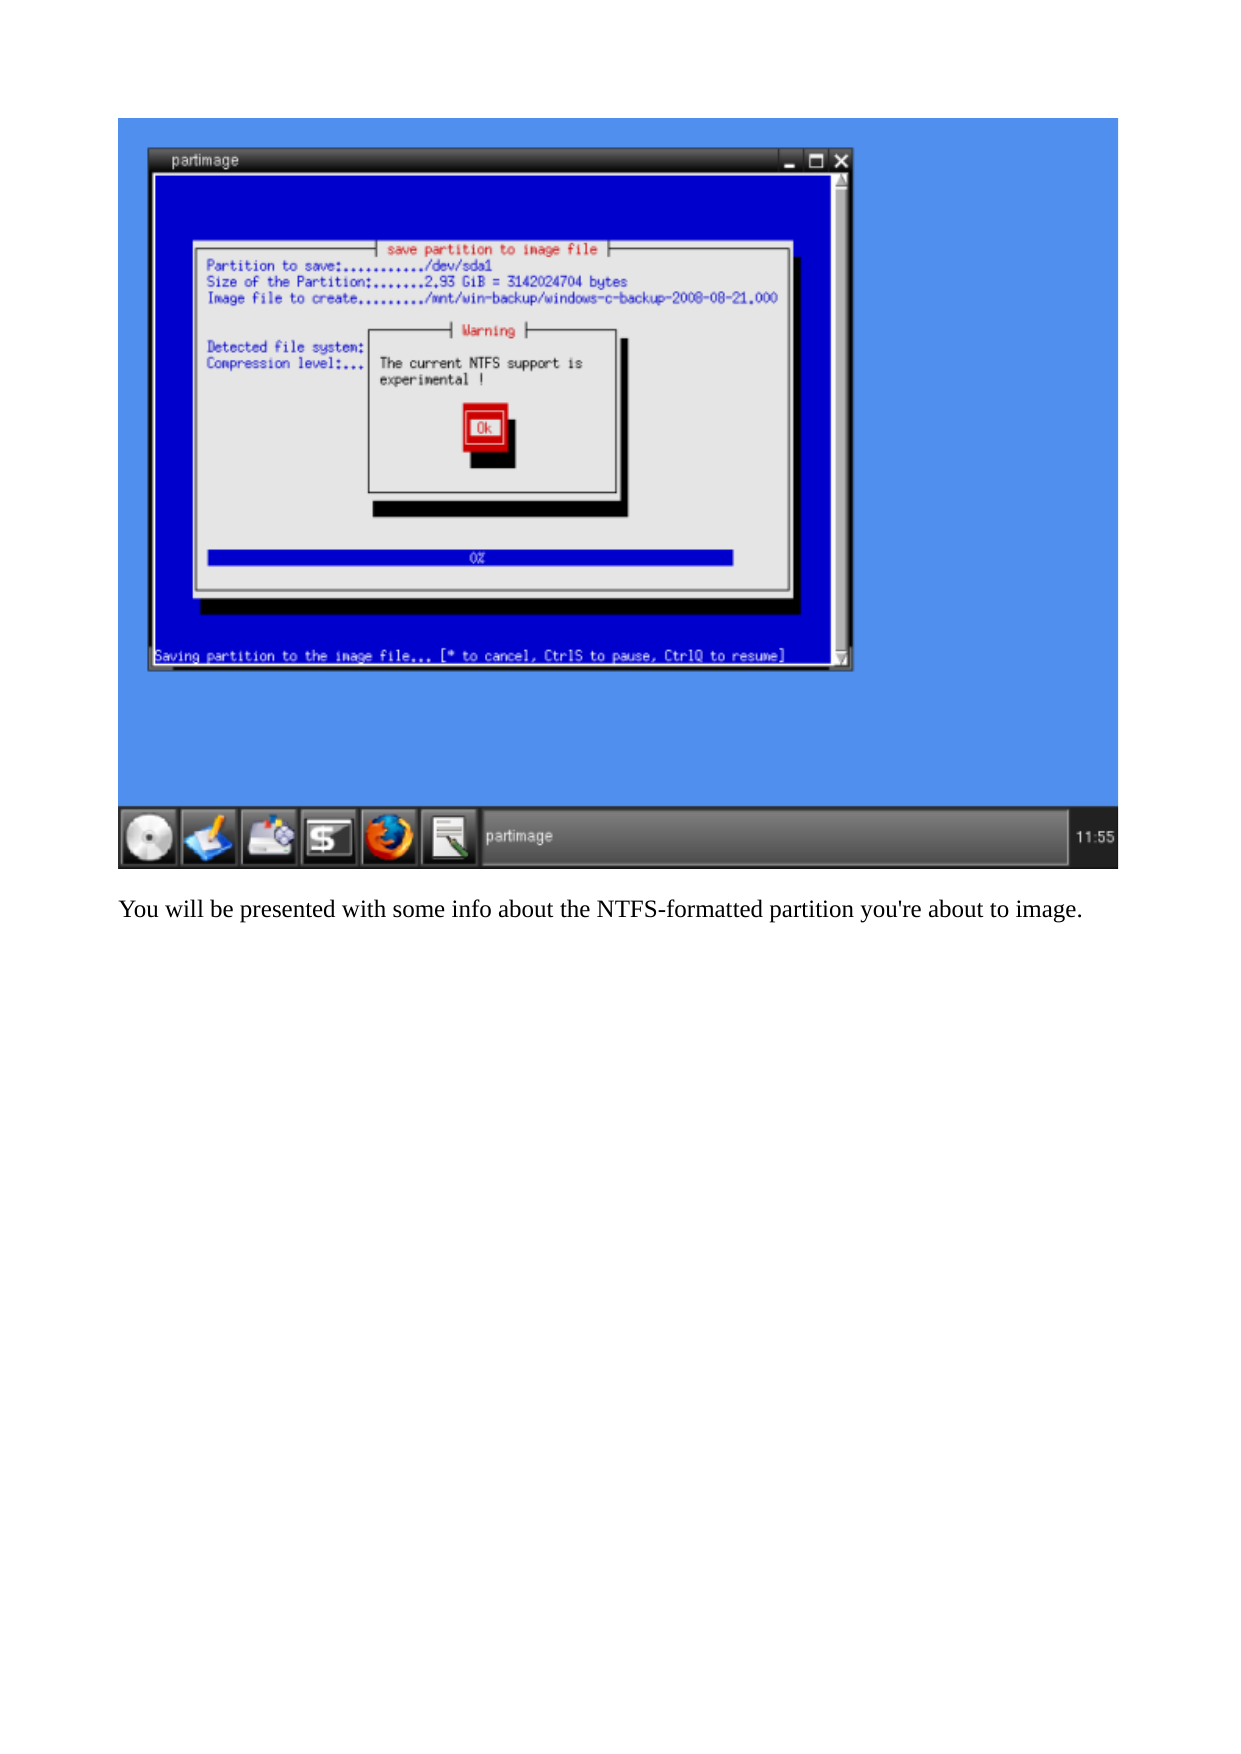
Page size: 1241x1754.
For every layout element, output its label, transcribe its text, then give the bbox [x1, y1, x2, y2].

text You will be presented with some info about the NTFS-formatted partition you're about to image. [118, 894, 1122, 923]
picture [118, 118, 1119, 869]
